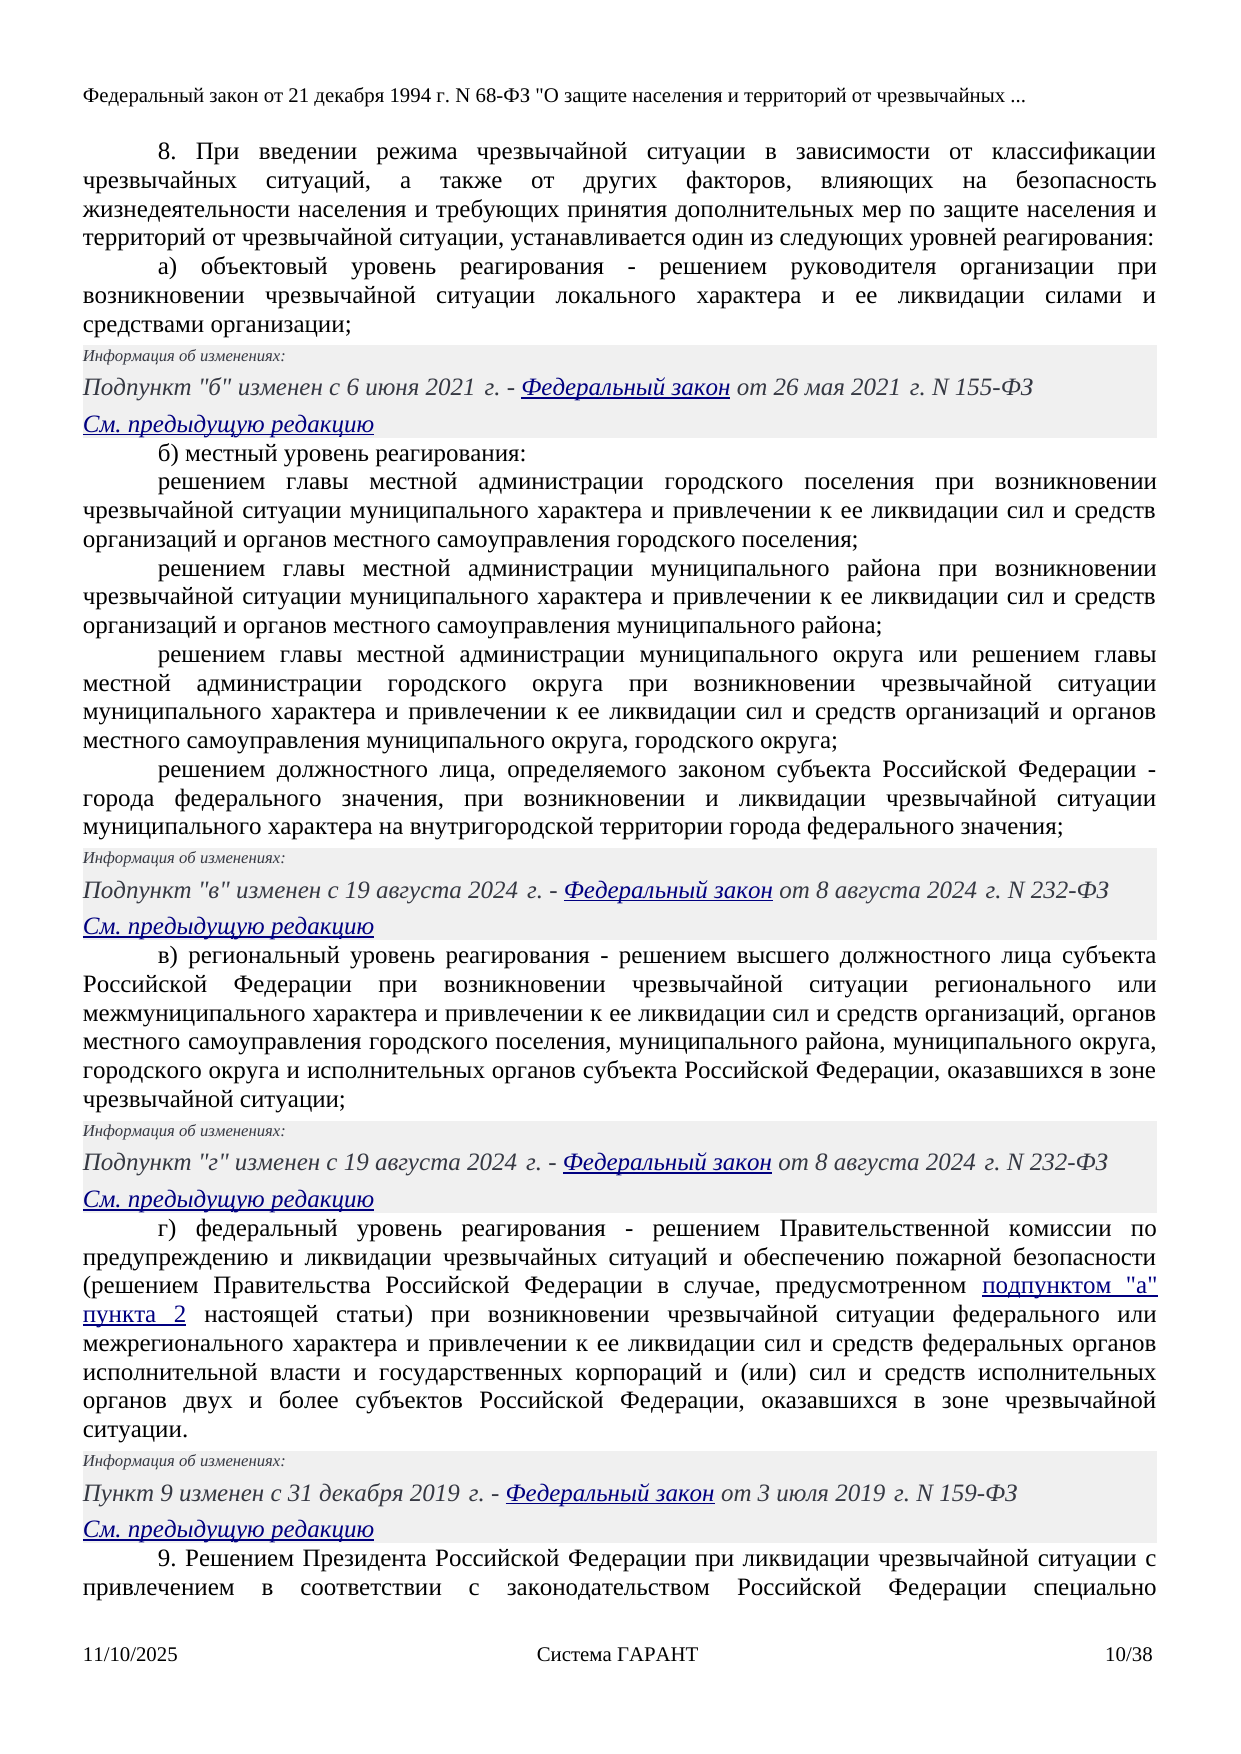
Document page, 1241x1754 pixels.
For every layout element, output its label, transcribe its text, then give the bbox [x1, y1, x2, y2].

text решением должностного лица, определяемого законом субъекта Российской Федерации - города федерального значения, при возникновении и ликвидации чрезвычайной ситуации муниципального характера на внутригородской территории города федерального значения; [83, 754, 1157, 840]
text См. предыдущую редакцию [377, 1514, 1157, 1543]
text б) местный уровень реагирования: [83, 438, 1157, 466]
text 9. Решением Президента Российской Федерации при ликвидации чрезвычайной ситуации с привлечением в соответствии с законодательством Российской Федерации специально [83, 1543, 1157, 1600]
text г) федеральный уровень реагирования - решением Правительственной комиссии по предупреждению и ликвидации чрезвычайных ситуаций и обеспечению пожарной безопасности (решением Правительства Российской Федерации в случае, предусмотренном подпунктом "а" пункта 2 настоящей статьи) при возникновении чрезвычайной ситуации федерального или межрегионального характера и привлечении к ее ликвидации сил и средств федеральных органов исполнительной власти и государственных корпораций и (или) сил и средств исполнительных органов двух и более субъектов Российской Федерации, оказавшихся в зоне чрезвычайной ситуации. [83, 1213, 1157, 1443]
text См. предыдущую редакцию [377, 911, 1157, 940]
text решением главы местной администрации муниципального района при возникновении чрезвычайной ситуации муниципального характера и привлечении к ее ликвидации сил и средств организаций и органов местного самоуправления муниципального района; [83, 553, 1157, 639]
text Подпункт "б" изменен с 6 июня 2021 г. - Федеральный закон от 26 мая 2021 г. N 155-ФЗ [1036, 372, 1157, 401]
text решением главы местной администрации городского поселения при возникновении чрезвычайной ситуации муниципального характера и привлечении к ее ликвидации сил и средств организаций и органов местного самоуправления городского поселения; [83, 466, 1157, 553]
text Подпункт "г" изменен с 19 августа 2024 г. - Федеральный закон от 8 августа 2024 г. N 232-ФЗ [83, 1147, 1157, 1176]
text См. предыдущую редакцию [377, 1184, 1157, 1213]
text решением главы местной администрации муниципального округа или решением главы местной администрации городского округа при возникновении чрезвычайной ситуации муниципального характера и привлечении к ее ликвидации сил и средств организаций и органов местного самоуправления муниципального округа, городского округа; [83, 639, 1157, 754]
text а) объектовый уровень реагирования - решением руководителя организации при возникновении чрезвычайной ситуации локального характера и ее ликвидации силами и средствами организации; [83, 251, 1157, 337]
text Пункт 9 изменен с 31 декабря 2019 г. - Федеральный закон от 3 июля 2019 г. N 159-ФЗ [1020, 1478, 1157, 1506]
text 8. При введении режима чрезвычайной ситуации в зависимости от классификации чрезвычайных ситуаций, а также от других факторов, влияющих на безопасность жизнедеятельности населения и требующих принятия дополнительных мер по защите населения и территорий от чрезвычайной ситуации, устанавливается один из следующих уровней реагирования: [83, 136, 1157, 251]
text Информация об изменениях: [287, 848, 1157, 867]
text в) региональный уровень реагирования - решением высшего должностного лица субъекта Российской Федерации при возникновении чрезвычайной ситуации регионального или межмуниципального характера и привлечении к ее ликвидации сил и средств организаций, органов местного самоуправления городского поселения, муниципального района, муниципального округа, городского округа и исполнительных органов субъекта Российской Федерации, оказавшихся в зоне чрезвычайной ситуации; [83, 940, 1157, 1113]
text Информация об изменениях: [287, 1121, 1157, 1140]
text Информация об изменениях: [287, 345, 1157, 364]
text См. предыдущую редакцию [377, 409, 1157, 438]
text Информация об изменениях: [287, 1451, 1157, 1470]
